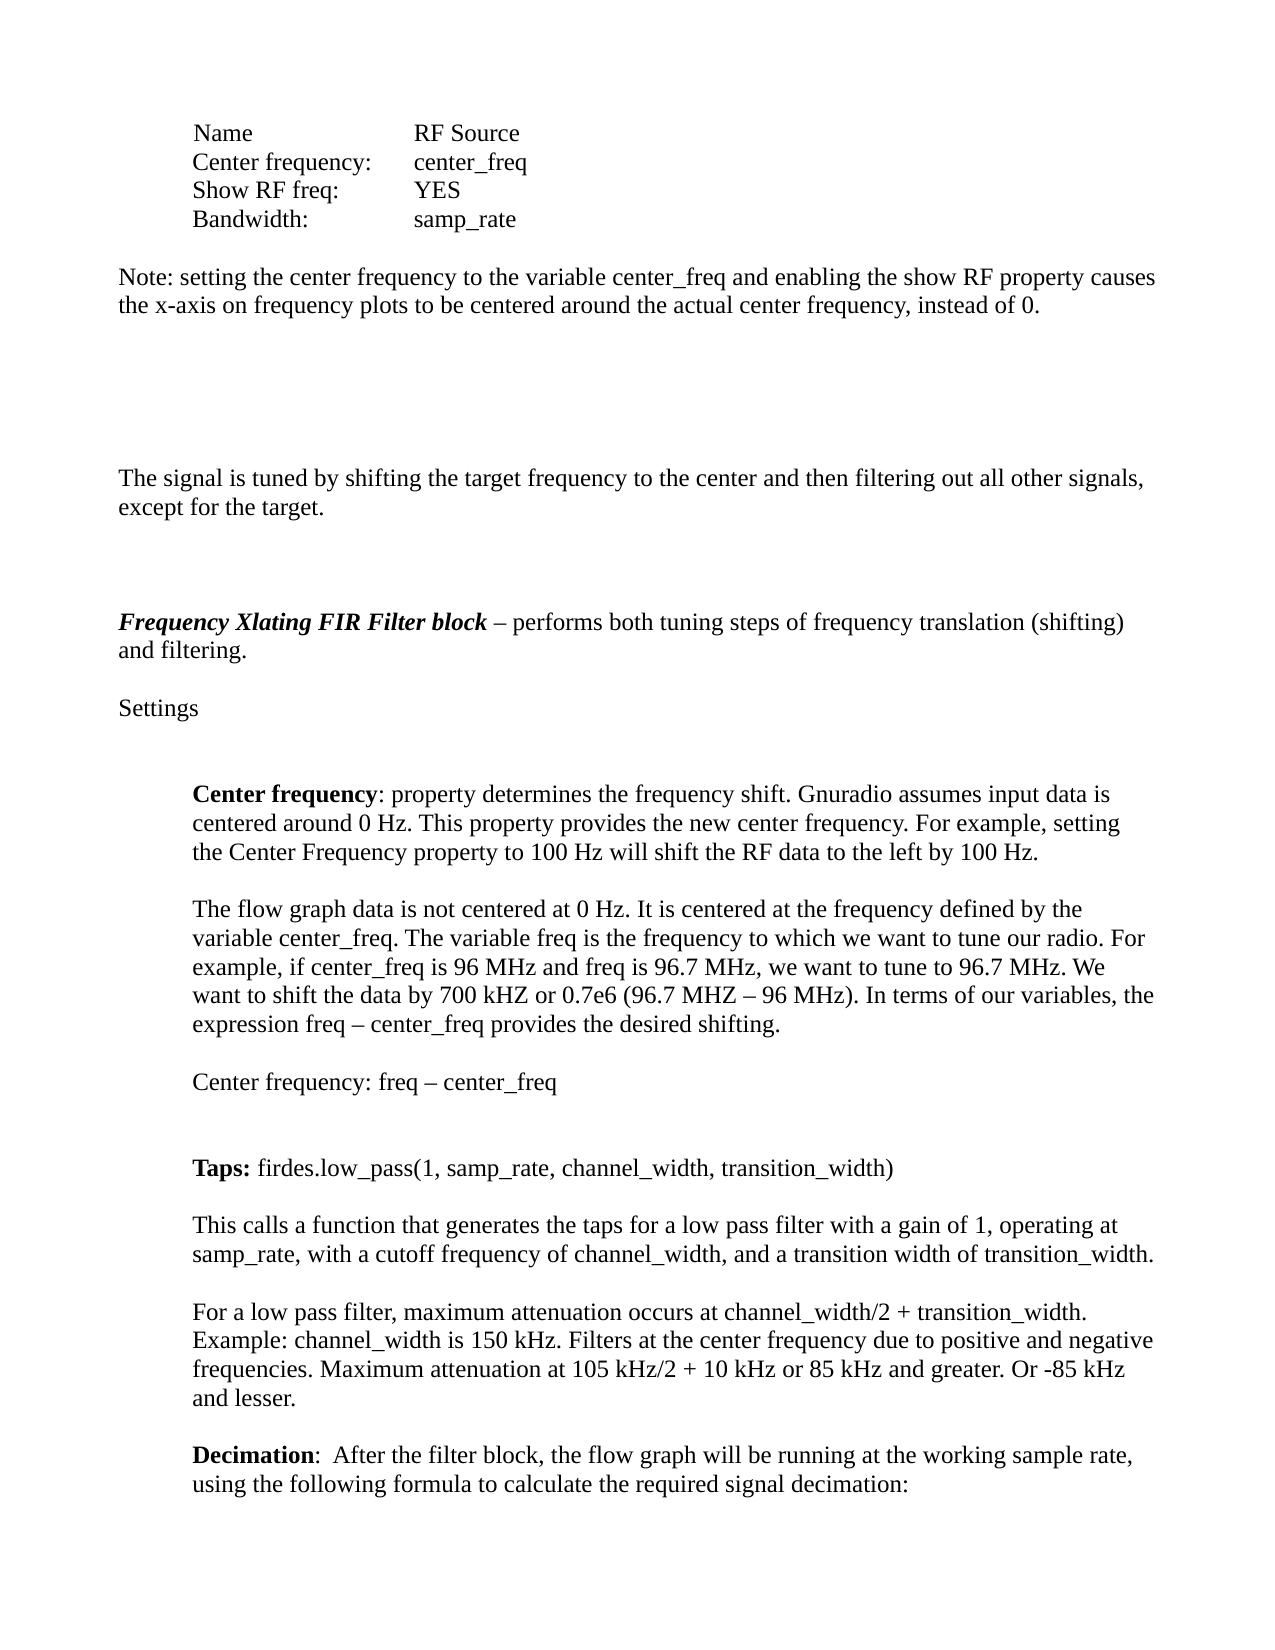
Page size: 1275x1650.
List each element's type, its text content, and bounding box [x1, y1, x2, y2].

text The flow graph data is not centered at 0 Hz. It is centered at the frequency defined by the variable center_freq. The variable freq is the frequency to which we want to tune our radio. For example, if center_freq is 96 MHz and freq is 96.7 MHz, we want to tune to 96.7 MHz. We want to shift the data by 700 kHZ or 0.7e6 (96.7 MHZ – 96 MHz). In terms of our variables, the expression freq – center_freq provides the desired shifting. [192, 894, 1157, 1038]
text Settings [118, 693, 1157, 722]
text Center frequency: freq – center_freq [192, 1067, 1157, 1096]
text The signal is tuned by shifting the target frequency to the center and then filtering out all other signals, except for the target. [118, 463, 1157, 521]
text Center frequency: center_freq [118, 147, 1157, 176]
text Center frequency: property determines the frequency shift. Gnuradio assumes input data is centered around 0 Hz. This property provides the new center frequency. For example, setting the Center Frequency property to 100 Hz will shift the RF data to the left by 100 Hz. [192, 779, 1157, 866]
text Show RF freq: YES [118, 176, 1157, 204]
text Taps: firdes.low_pass(1, samp_rate, channel_width, transition_width) [192, 1153, 1157, 1182]
text Frequency Xlating FIR Filter block – performs both tuning steps of frequency translation (shifting) and filtering. [118, 607, 1157, 664]
text For a low pass filter, maximum attenuation occurs at channel_width/2 + transition_width. Example: channel_width is 150 kHz. Filters at the center frequency due to positive and negative frequencies. Maximum attenuation at 105 kHz/2 + 10 kHz or 85 kHz and greater. Or -85 kHz and lesser. [192, 1297, 1157, 1412]
text Bandwidth: samp_rate [118, 204, 1157, 233]
text This calls a function that generates the taps for a low pass filter with a gain of 1, operating at samp_rate, with a cutoff frequency of channel_width, and a transition width of transition_width. [192, 1211, 1157, 1268]
text Decimation: After the filter block, the flow graph will be running at the working sample rate, using the following formula to calculate the required signal decimation: [192, 1441, 1157, 1498]
text Note: setting the center frequency to the variable center_freq and enabling the show RF property causes the x-axis on frequency plots to be centered around the actual center frequency, instead of 0. [118, 262, 1157, 319]
text Name RF Source [118, 118, 1157, 147]
